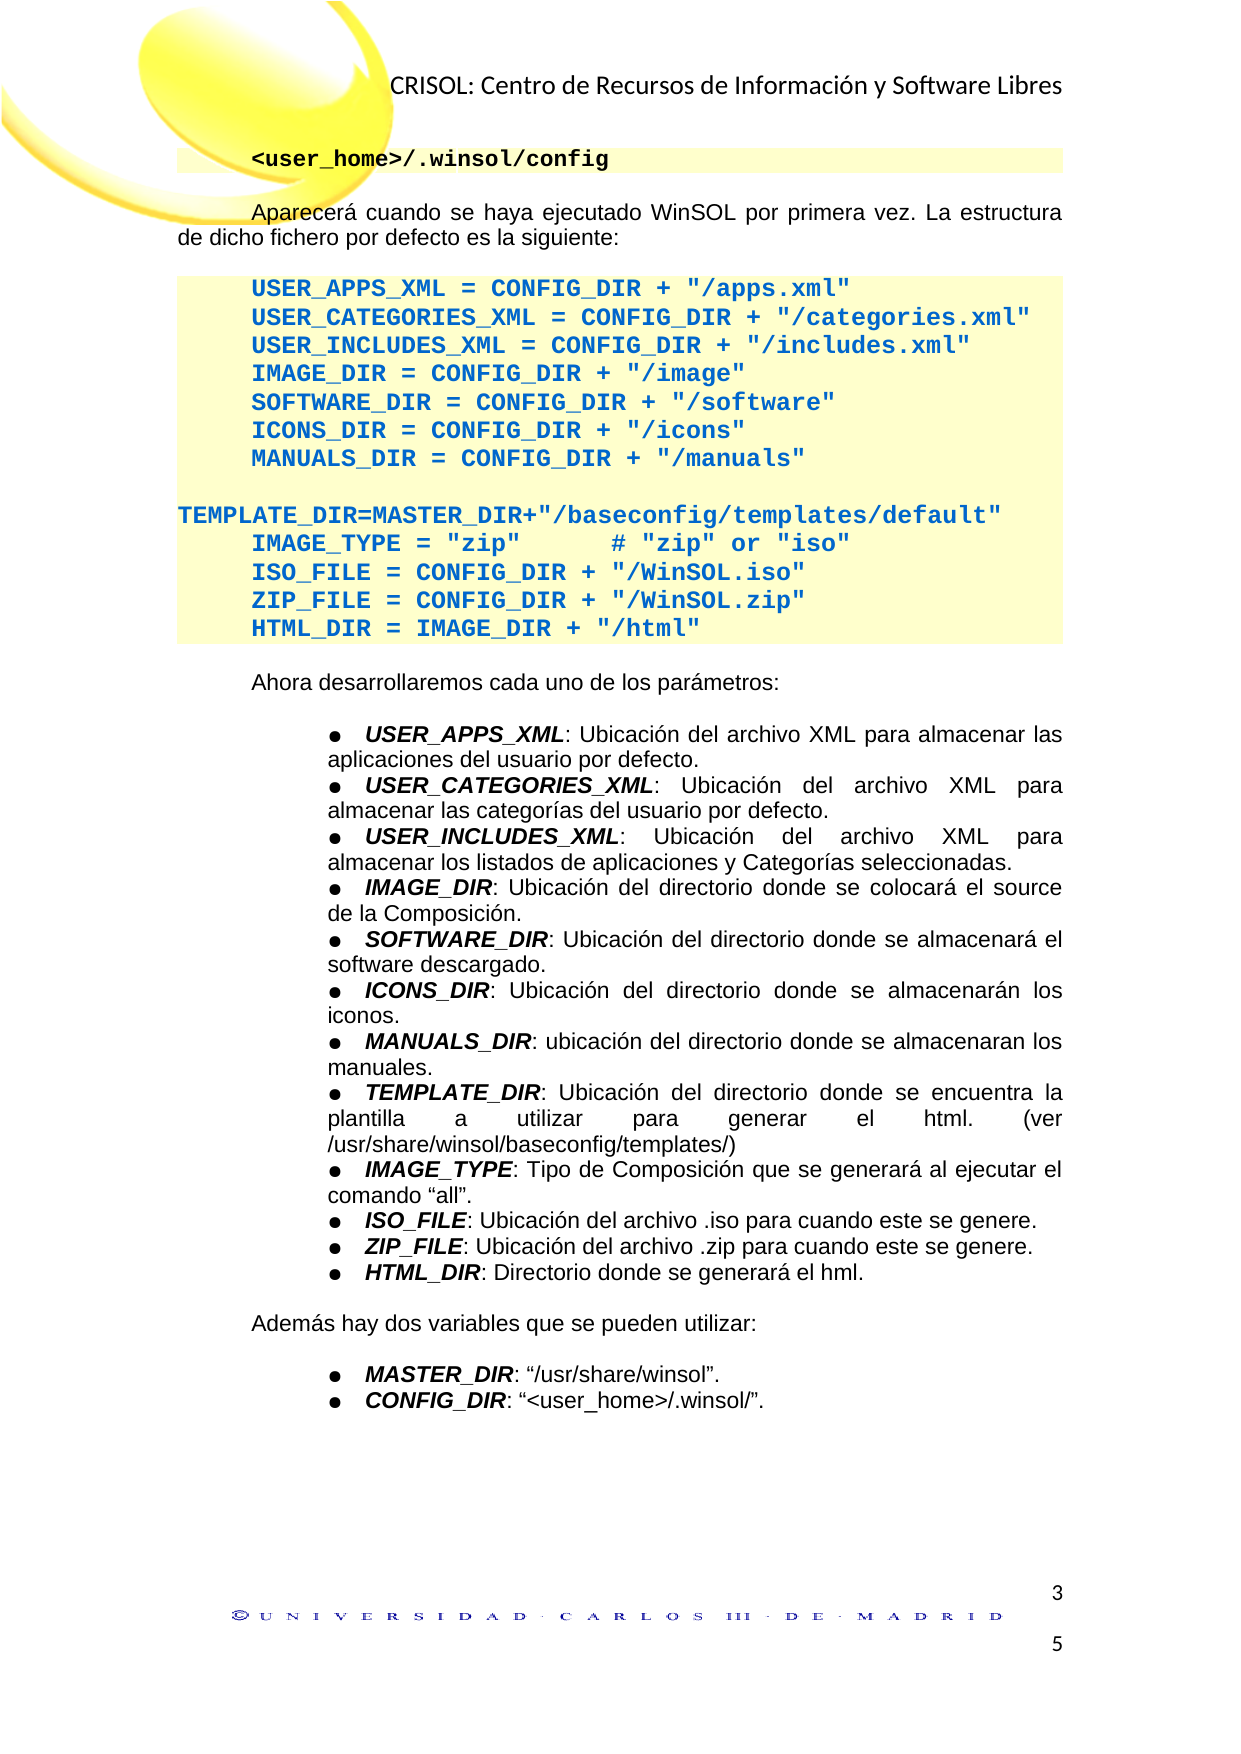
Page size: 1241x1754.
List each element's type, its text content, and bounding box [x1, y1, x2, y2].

list IMAGE_TYPE: Tipo de Composición que se generará al ejecutar el comando “all”. [290, 1157, 1063, 1208]
list SOFTWARE_DIR: Ubicación del directorio donde se almacenará el software descargado. [290, 926, 1063, 977]
list ISO_FILE: Ubicación del archivo .iso para cuando este se genere. [290, 1208, 1063, 1234]
text SOFTWARE_DIR = CONFIG_DIR + "/software" [177, 389, 1063, 418]
list USER_APPS_XML: Ubicación del archivo XML para almacenar las aplicaciones del usuario por defecto. [290, 721, 1063, 772]
text Ahora desarrollaremos cada uno de los parámetros: [177, 670, 1063, 696]
text ZIP_FILE = CONFIG_DIR + "/WinSOL.zip" [177, 588, 1063, 616]
list IMAGE_DIR: Ubicación del directorio donde se colocará el source de la Composición. [290, 875, 1063, 926]
list USER_INCLUDES_XML: Ubicación del archivo XML para almacenar los listados de aplicaciones y Categorías seleccionadas. [290, 824, 1063, 875]
text HTML_DIR = IMAGE_DIR + "/html" [177, 616, 1063, 644]
text USER_APPS_XML = CONFIG_DIR + "/apps.xml" [177, 276, 1063, 304]
list USER_CATEGORIES_XML: Ubicación del archivo XML para almacenar las categorías del usuario por defecto. [290, 772, 1063, 824]
text <user_home>/.winsol/config [458, 148, 1063, 173]
text USER_CATEGORIES_XML = CONFIG_DIR + "/categories.xml" [177, 304, 1063, 333]
list MASTER_DIR: “/usr/share/winsol”. [290, 1362, 1063, 1387]
list ICONS_DIR: Ubicación del directorio donde se almacenarán los iconos. [290, 977, 1063, 1029]
list Lista Completa Detallada: Este es el listado que aparecerá por defecto, es la mejor forma pare seleccionar/deseleccionar las aplicaciones y las categorías ya que proporciona una visión completa de todo el contenido. [1, 1, 457, 225]
text IMAGE_TYPE = "zip" # "zip" or "iso" [177, 531, 1063, 559]
text ISO_FILE = CONFIG_DIR + "/WinSOL.iso" [177, 559, 1063, 588]
text USER_INCLUDES_XML = CONFIG_DIR + "/includes.xml" [177, 333, 1063, 361]
text Además hay dos variables que se pueden utilizar: [177, 1311, 1063, 1336]
text MANUALS_DIR = CONFIG_DIR + "/manuals" [177, 446, 1063, 474]
list ZIP_FILE: Ubicación del archivo .zip para cuando este se genere. [290, 1234, 1063, 1259]
text IMAGE_DIR = CONFIG_DIR + "/image" [177, 361, 1063, 389]
list CONFIG_DIR: “<user_home>/.winsol/”. [290, 1387, 1063, 1413]
text TEMPLATE_DIR=MASTER_DIR+"/baseconfig/templates/default" [177, 474, 1063, 531]
picture [232, 1608, 1035, 1626]
list HTML_DIR: Directorio donde se generará el hml. [290, 1259, 1063, 1285]
list MANUALS_DIR: ubicación del directorio donde se almacenaran los manuales. [290, 1029, 1063, 1080]
list TEMPLATE_DIR: Ubicación del directorio donde se encuentra la plantilla a utilizar para generar el html. (ver /usr/share/winsol/baseconfig/templates/) [290, 1080, 1063, 1157]
text ICONS_DIR = CONFIG_DIR + "/icons" [177, 418, 1063, 446]
text Aparecerá cuando se haya ejecutado WinSOL por primera vez. La estructura de dicho fichero por defecto es la siguiente: [177, 199, 1063, 250]
